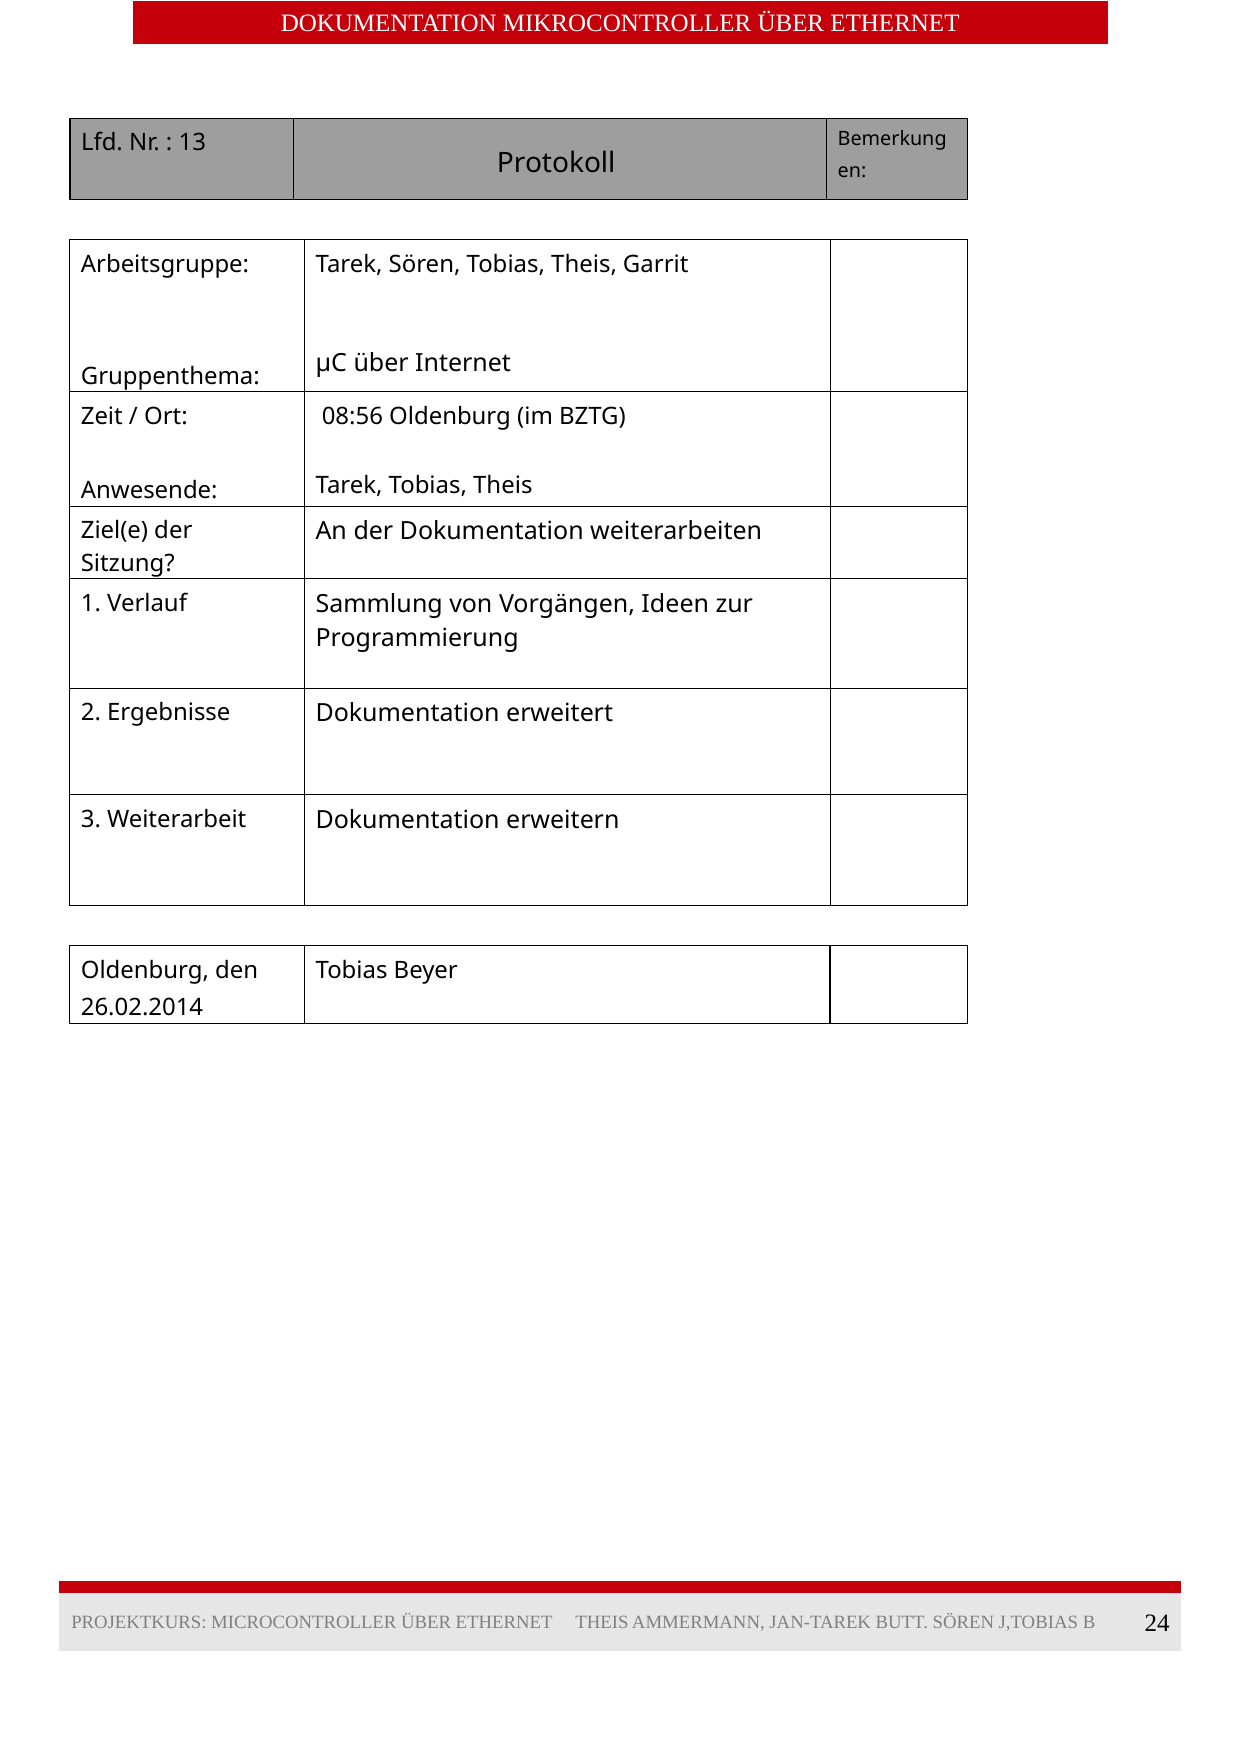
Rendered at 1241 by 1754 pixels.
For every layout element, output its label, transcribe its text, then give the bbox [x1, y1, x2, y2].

table_header Lfd. Nr. : 13 [71, 119, 293, 199]
table_cell Zeit / Ort: Anwesende: [70, 392, 304, 506]
table_header Tarek, Sören, Tobias, Theis, Garrit µC über Internet [305, 240, 830, 391]
table_cell [831, 689, 967, 794]
table_cell [831, 579, 967, 687]
table_header Protokoll [294, 119, 826, 199]
table_cell [831, 795, 967, 905]
table_cell Dokumentation erweitern [305, 795, 830, 905]
table_header Tobias Beyer [305, 946, 829, 1022]
table_cell An der Dokumentation weiterarbeiten [305, 507, 830, 578]
table_cell 08:56 Oldenburg (im BZTG) Tarek, Tobias, Theis [305, 392, 830, 506]
table_cell [831, 392, 967, 506]
table_header Oldenburg, den 26.02.2014 [70, 946, 304, 1022]
table_cell [831, 507, 967, 578]
table_cell Dokumentation erweitert [305, 689, 830, 794]
table_cell Ziel(e) der Sitzung? [70, 507, 304, 578]
table_cell 1. Verlauf [70, 579, 304, 687]
table_cell 2. Ergebnisse [70, 689, 304, 794]
table_header Bemerkungen: [827, 119, 967, 199]
table_header [831, 946, 967, 1022]
table_cell 3. Weiterarbeit [70, 795, 304, 905]
table_cell Sammlung von Vorgängen, Ideen zur Programmierung [305, 579, 830, 687]
table_header [831, 240, 967, 391]
table_header Arbeitsgruppe: Gruppenthema: [70, 240, 304, 391]
